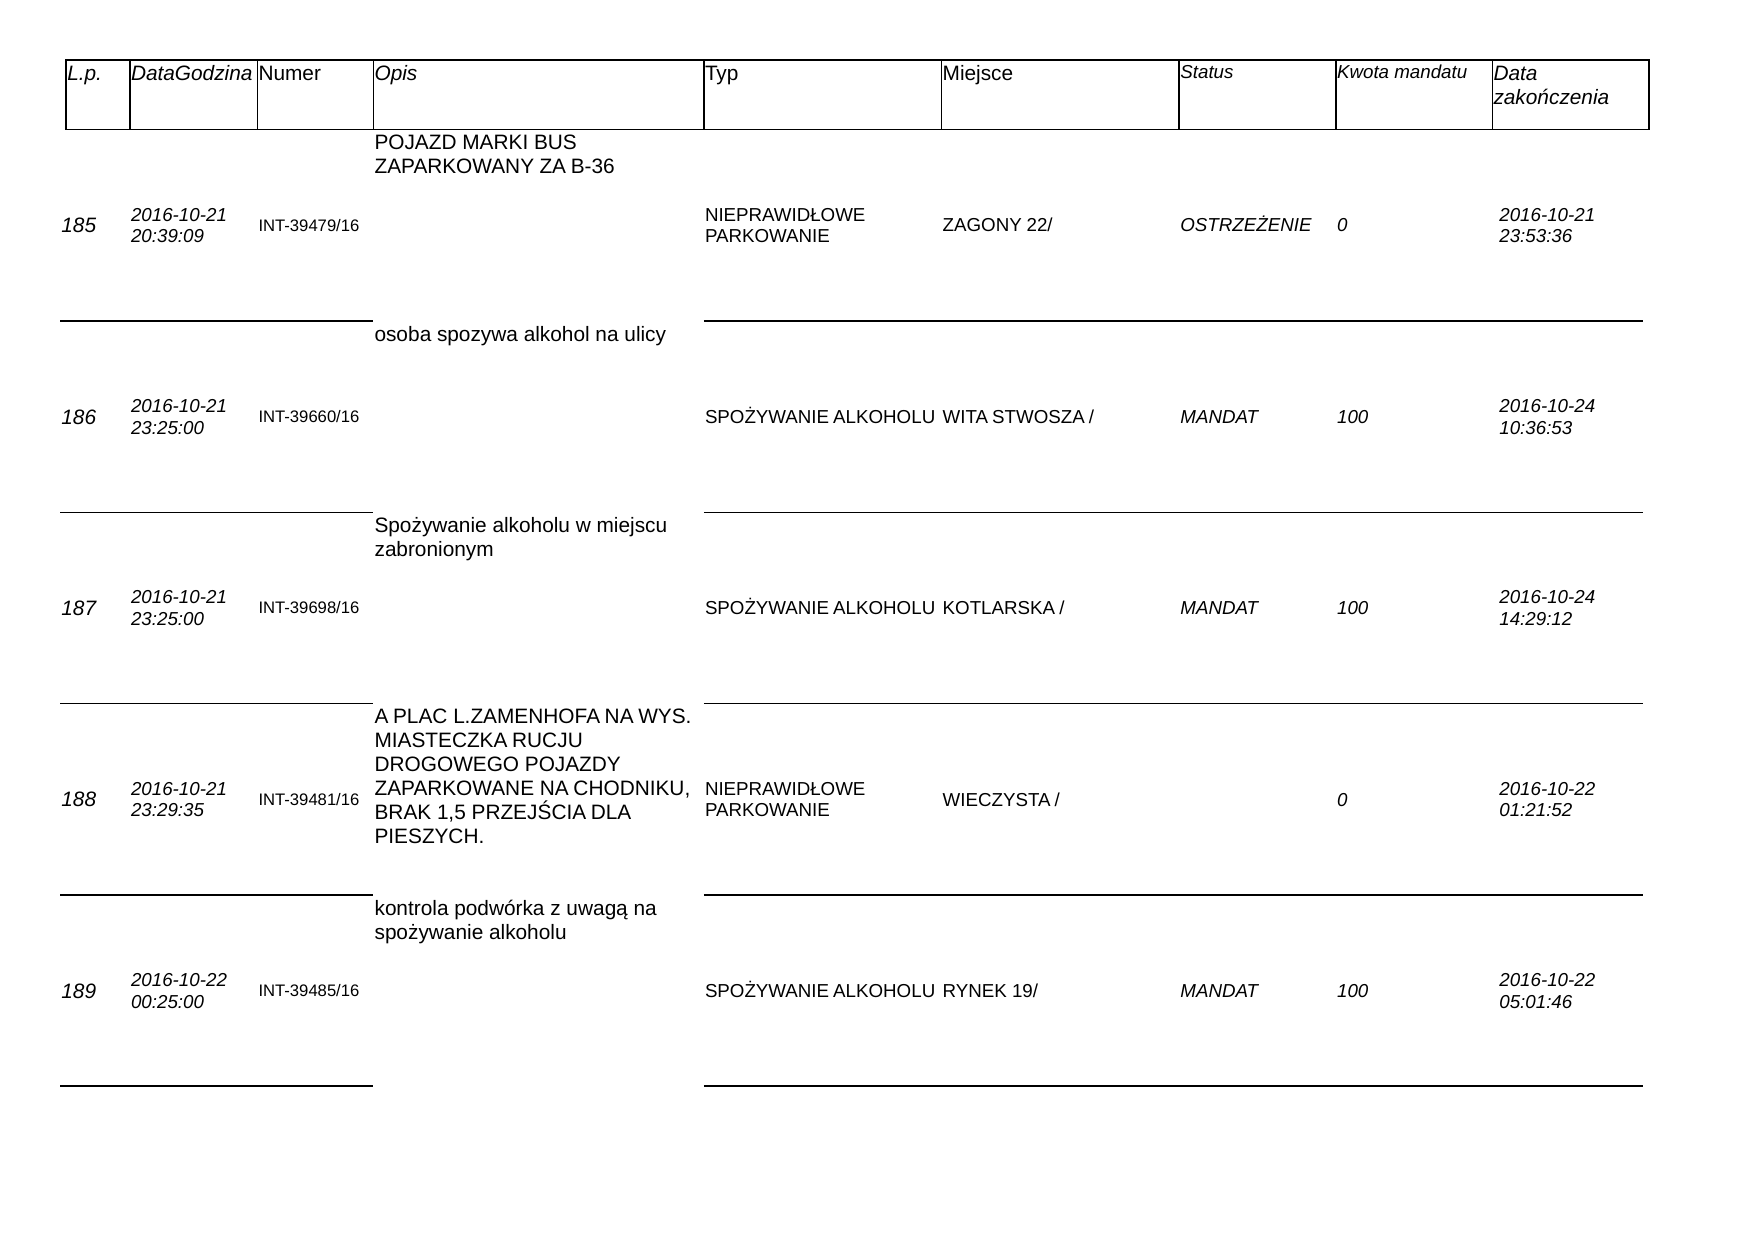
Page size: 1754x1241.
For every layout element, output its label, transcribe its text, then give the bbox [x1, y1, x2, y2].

table_cell SPOŻYWANIE ALKOHOLU [704, 896, 941, 1085]
table_cell INT-39660/16 [257, 322, 373, 511]
table_cell kontrola podwórka z uwagą na spożywanie alkoholu [373, 894, 704, 1085]
table_cell OSTRZEŻENIE [1179, 130, 1336, 320]
table_cell 2016-10-21 23:53:36 [1498, 130, 1643, 320]
table_header Typ [705, 61, 941, 129]
table_cell 100 [1336, 513, 1498, 703]
table_cell MANDAT [1179, 896, 1336, 1085]
table_header Miejsce [942, 61, 1178, 129]
table_cell WITA STWOSZA / [941, 322, 1179, 511]
table_cell Spożywanie alkoholu w miejscu zabronionym [373, 511, 704, 703]
table_cell 0 [1336, 704, 1498, 894]
table_cell [1643, 130, 1649, 320]
table_header Status [1180, 61, 1335, 129]
table_cell SPOŻYWANIE ALKOHOLU [704, 513, 941, 703]
table_cell [1643, 320, 1649, 511]
table_cell WIECZYSTA / [941, 704, 1179, 894]
table_cell INT-39698/16 [257, 513, 373, 703]
table_cell NIEPRAWIDŁOWE PARKOWANIE [704, 704, 941, 894]
table_cell KOTLARSKA / [941, 513, 1179, 703]
table_cell [1179, 704, 1336, 894]
table_cell 186 [60, 322, 130, 511]
table_cell 2016-10-21 20:39:09 [130, 130, 257, 320]
table_cell POJAZD MARKI BUS ZAPARKOWANY ZA B-36 [373, 130, 704, 320]
table_header L.p. [67, 61, 129, 129]
table_cell [1643, 894, 1649, 1085]
table_header DataGodzina [131, 61, 257, 129]
table_cell 2016-10-24 14:29:12 [1498, 513, 1643, 703]
table_cell 2016-10-22 00:25:00 [130, 896, 257, 1085]
table_header Opis [374, 61, 703, 129]
table_cell RYNEK 19/ [941, 896, 1179, 1085]
table_cell 2016-10-22 05:01:46 [1498, 896, 1643, 1085]
table_cell INT-39485/16 [257, 896, 373, 1085]
table_cell ZAGONY 22/ [941, 130, 1179, 320]
table_cell SPOŻYWANIE ALKOHOLU [704, 322, 941, 511]
table_cell 2016-10-21 23:25:00 [130, 513, 257, 703]
table_cell [1643, 703, 1649, 894]
table_cell 2016-10-24 10:36:53 [1498, 322, 1643, 511]
table_header Numer [258, 61, 373, 129]
table_cell INT-39481/16 [257, 704, 373, 894]
table_cell MANDAT [1179, 513, 1336, 703]
table_cell 188 [60, 704, 130, 894]
table_cell 100 [1336, 322, 1498, 511]
table_header Data zakończenia [1493, 61, 1648, 129]
table_cell 0 [1336, 130, 1498, 320]
table_cell INT-39479/16 [257, 130, 373, 320]
table_cell 185 [60, 129, 130, 320]
table_cell NIEPRAWIDŁOWE PARKOWANIE [704, 130, 941, 320]
table_cell 2016-10-21 23:25:00 [130, 322, 257, 511]
table_cell 2016-10-21 23:29:35 [130, 704, 257, 894]
table_cell 100 [1336, 896, 1498, 1085]
table_cell A PLAC L.ZAMENHOFA NA WYS. MIASTECZKA RUCJU DROGOWEGO POJAZDY ZAPARKOWANE NA CHODNIKU, BRAK 1,5 PRZEJŚCIA DLA PIESZYCH. [373, 703, 704, 894]
table_cell [1643, 511, 1649, 703]
table_cell MANDAT [1179, 322, 1336, 511]
table_cell 189 [60, 896, 130, 1085]
table_header [60, 59, 65, 129]
table_header Kwota mandatu [1337, 61, 1492, 129]
table_cell 2016-10-22 01:21:52 [1498, 704, 1643, 894]
table_cell osoba spozywa alkohol na ulicy [373, 320, 704, 511]
table_cell 187 [60, 513, 130, 703]
